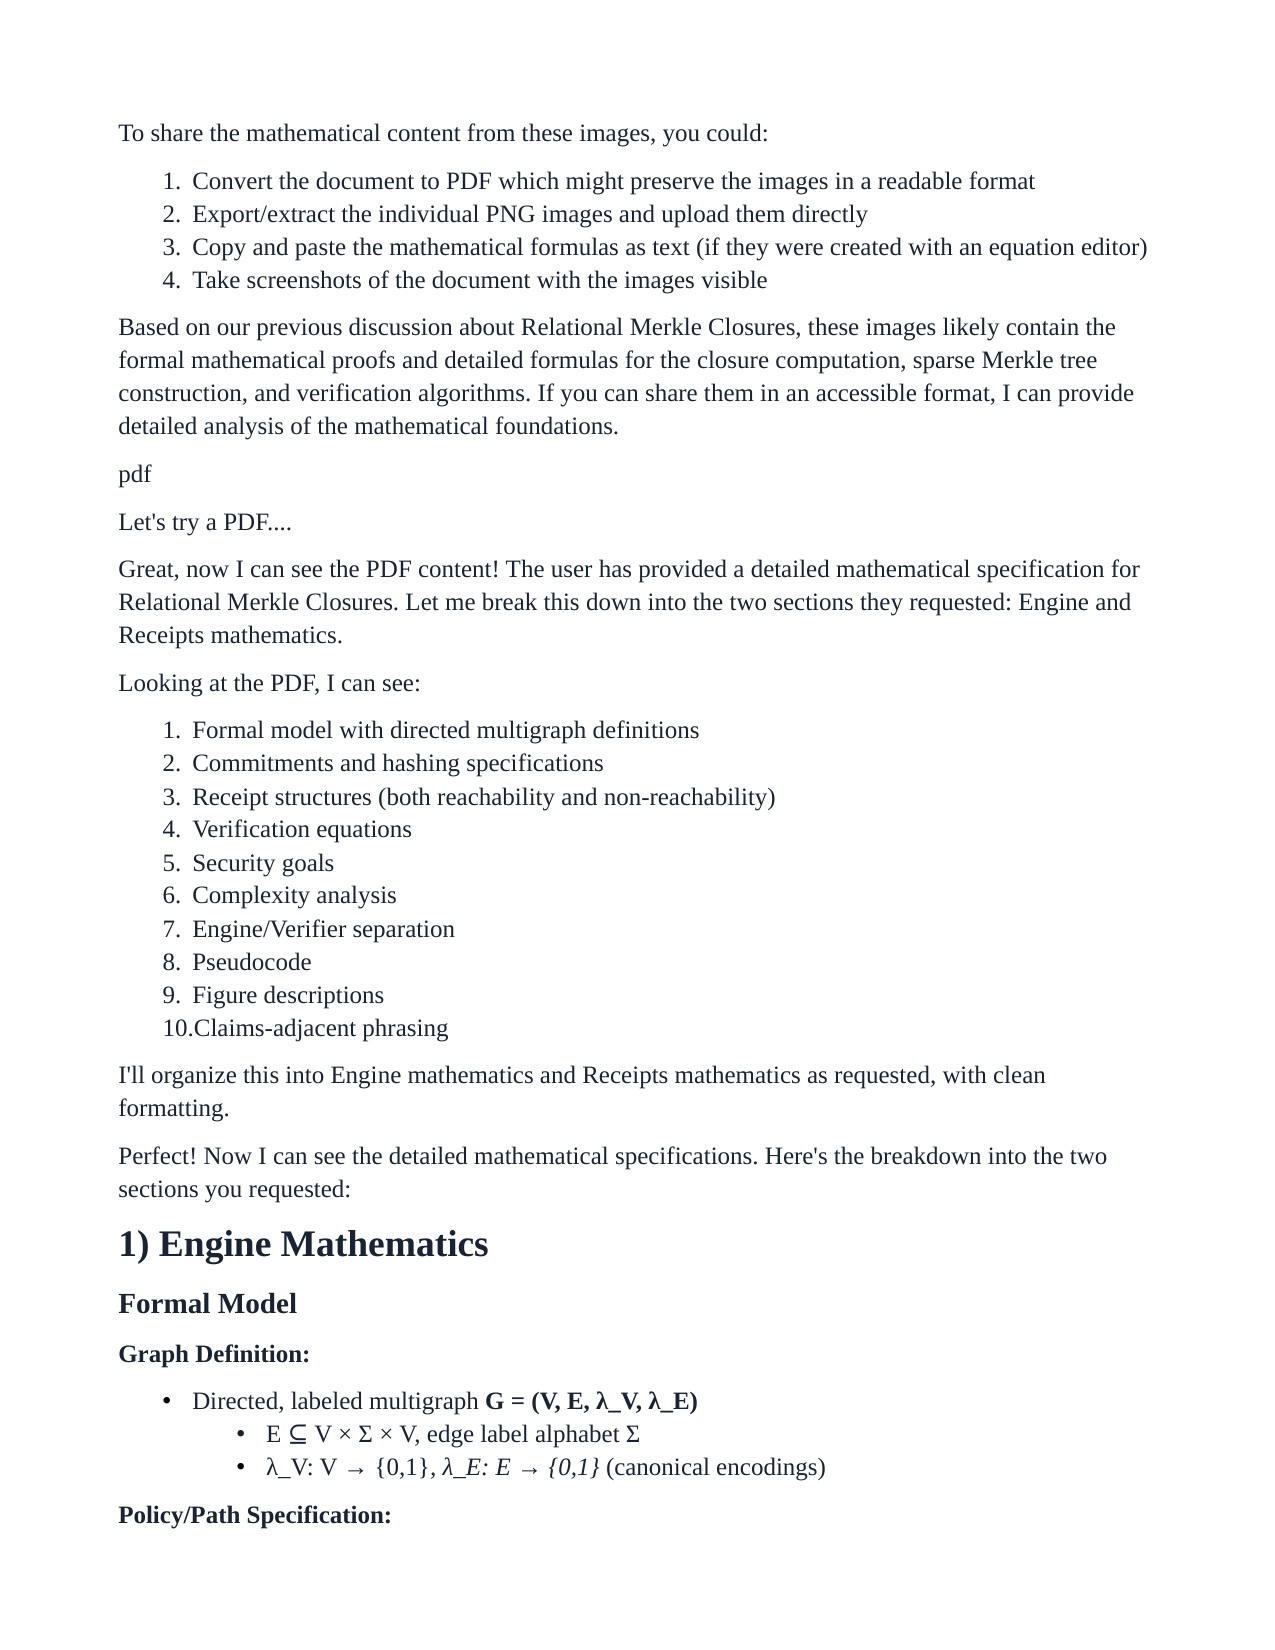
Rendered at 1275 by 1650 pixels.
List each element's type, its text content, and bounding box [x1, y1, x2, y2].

list Copy and paste the mathematical formulas as text (if they were created with an equation editor) [162, 232, 1157, 261]
list λ_V: V → {0,1}, λ_E: E → {0,1} (canonical encodings) [236, 1452, 1157, 1481]
text Policy/Path Specification: [118, 1500, 1157, 1529]
text To share the mathematical content from these images, you could: [118, 118, 1157, 147]
text Great, now I can see the PDF content! The user has provided a detailed mathematical specification for Relational Merkle Closures. Let me break this down into the two sections they requested: Engine and Receipts mathematics. [118, 554, 1157, 649]
text Perfect! Now I can see the detailed mathematical specifications. Here's the breakdown into the two sections you requested: [118, 1141, 1157, 1203]
list Complexity analysis [162, 881, 1157, 909]
text Based on our previous discussion about Relational Merkle Closures, these images likely contain the formal mathematical proofs and detailed formulas for the closure computation, sparse Merkle tree construction, and verification algorithms. If you can share them in an accessible format, I can provide detailed analysis of the mathematical foundations. [118, 312, 1157, 440]
list Convert the document to PDF which might preserve the images in a readable format [162, 166, 1157, 194]
list Formal model with directed multigraph definitions [162, 716, 1157, 744]
text I'll organize this into Engine mathematics and Receipts mathematics as requested, with clean formatting. [118, 1060, 1157, 1122]
list Security goals [162, 848, 1157, 876]
list Pseudocode [162, 947, 1157, 975]
subtitle 1) Engine Mathematics [118, 1222, 1157, 1265]
text Looking at the PDF, I can see: [118, 668, 1157, 697]
subtitle Formal Model [118, 1286, 1157, 1319]
list Commitments and hashing specifications [162, 748, 1157, 777]
list Claims-adjacent phrasing [162, 1013, 1157, 1041]
list Take screenshots of the document with the images visible [162, 265, 1157, 293]
list Verification equations [162, 814, 1157, 843]
list Export/extract the individual PNG images and upload them directly [162, 199, 1157, 227]
list Receipt structures (both reachability and non-reachability) [162, 782, 1157, 810]
text pdf [118, 459, 1157, 488]
list E ⊆ V × Σ × V, edge label alphabet Σ [236, 1419, 1157, 1448]
list Directed, labeled multigraph G = (V, E, λ_V, λ_E) [162, 1386, 1157, 1415]
list Figure descriptions [162, 980, 1157, 1008]
text Let's try a PDF.... [118, 507, 1157, 535]
text Graph Definition: [118, 1339, 1157, 1368]
list Engine/Verifier separation [162, 914, 1157, 942]
